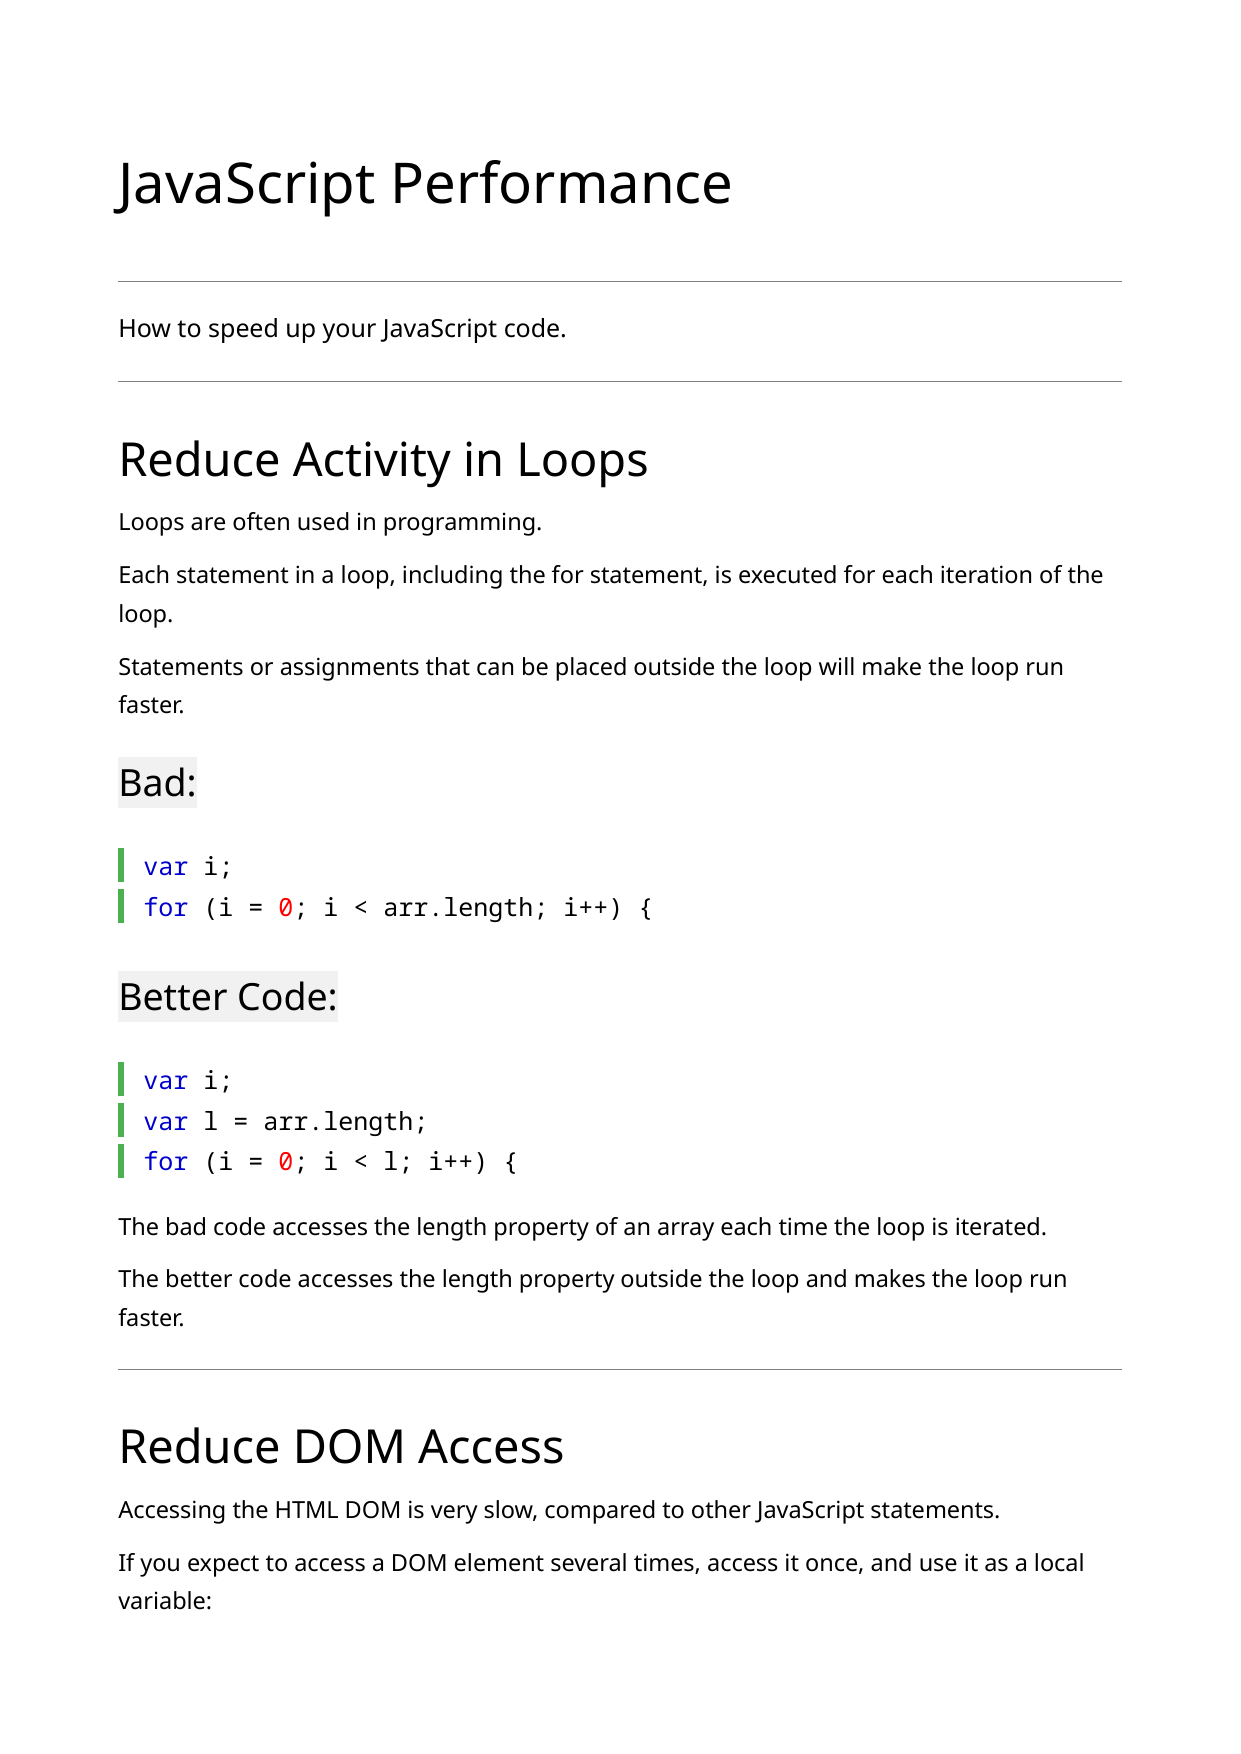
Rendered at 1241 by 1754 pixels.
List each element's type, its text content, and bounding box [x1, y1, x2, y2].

subtitle Reduce DOM Access [118, 1414, 1122, 1478]
subtitle Bad: [118, 757, 1122, 808]
subtitle JavaScript Performance [118, 143, 1122, 220]
subtitle Better Code: [118, 971, 1122, 1022]
text The better code accesses the length property outside the loop and makes the loop run faster. [118, 1263, 1122, 1333]
text Each statement in a loop, including the for statement, is executed for each iteration of the loop. [118, 558, 1122, 629]
text How to speed up your JavaScript code. [118, 311, 1122, 345]
text Loops are often used in programming. [118, 506, 1122, 538]
text If you expect to access a DOM element several times, access it once, and use it as a local variable: [118, 1546, 1122, 1616]
text Accessing the HTML DOM is very slow, compared to other JavaScript statements. [118, 1493, 1122, 1525]
text var i; var l = arr.length; for (i = 0; i < l; i++) { [118, 1062, 1122, 1178]
subtitle Reduce Activity in Loops [118, 426, 1122, 490]
text var i; for (i = 0; i < arr.length; i++) { [118, 848, 1122, 923]
text Statements or assignments that can be placed outside the loop will make the loop run faster. [118, 650, 1122, 720]
text The bad code accesses the length property of an array each time the loop is iterated. [118, 1210, 1122, 1242]
